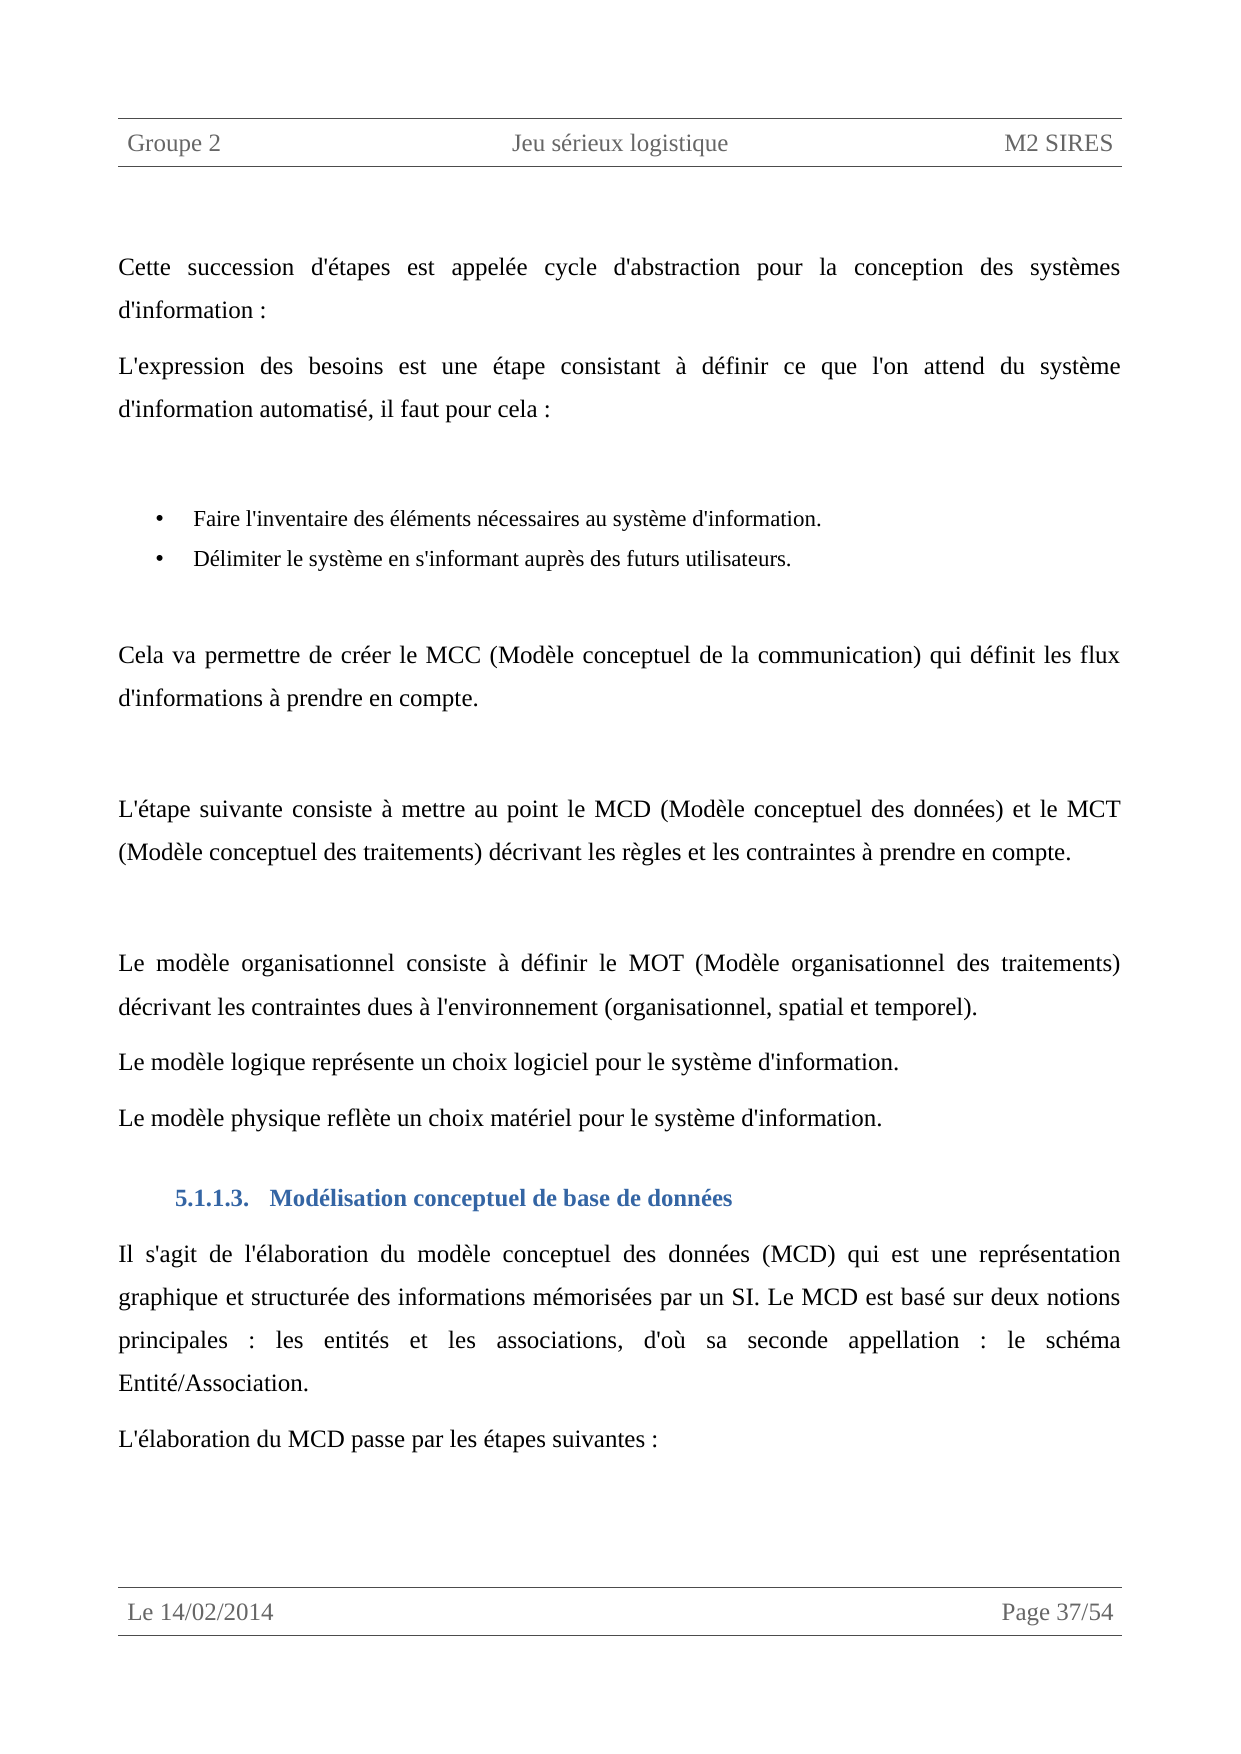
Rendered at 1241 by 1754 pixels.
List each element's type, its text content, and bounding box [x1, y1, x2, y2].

text L'étape suivante consiste à mettre au point le MCD (Modèle conceptuel des données) et le MCT (Modèle conceptuel des traitements) décrivant les règles et les contraintes à prendre en compte. [118, 794, 1122, 866]
text Le modèle physique reflète un choix matériel pour le système d'information. [118, 1103, 1122, 1132]
text Il s'agit de l'élaboration du modèle conceptuel des données (MCD) qui est une représentation graphique et structurée des informations mémorisées par un SI. Le MCD est basé sur deux notions principales : les entités et les associations, d'où sa seconde appellation : le schéma Entité/Association. [118, 1239, 1122, 1397]
text Le modèle logique représente un choix logiciel pour le système d'information. [118, 1047, 1122, 1076]
text Le modèle organisationnel consiste à définir le MOT (Modèle organisationnel des traitements) décrivant les contraintes dues à l'environnement (organisationnel, spatial et temporel). [118, 948, 1122, 1020]
subtitle Modélisation conceptuel de base de données [122, 1183, 1122, 1212]
list Délimiter le système en s'informant auprès des futurs utilisateurs. [156, 544, 1122, 571]
list Faire l'inventaire des éléments nécessaires au système d'information. [156, 505, 1122, 531]
text L'expression des besoins est une étape consistant à définir ce que l'on attend du système d'information automatisé, il faut pour cela : [118, 351, 1122, 423]
text Cela va permettre de créer le MCC (Modèle conceptuel de la communication) qui définit les flux d'informations à prendre en compte. [118, 640, 1122, 712]
text Cette succession d'étapes est appelée cycle d'abstraction pour la conception des systèmes d'information : [118, 252, 1122, 324]
text L'élaboration du MCD passe par les étapes suivantes : [118, 1424, 1122, 1452]
